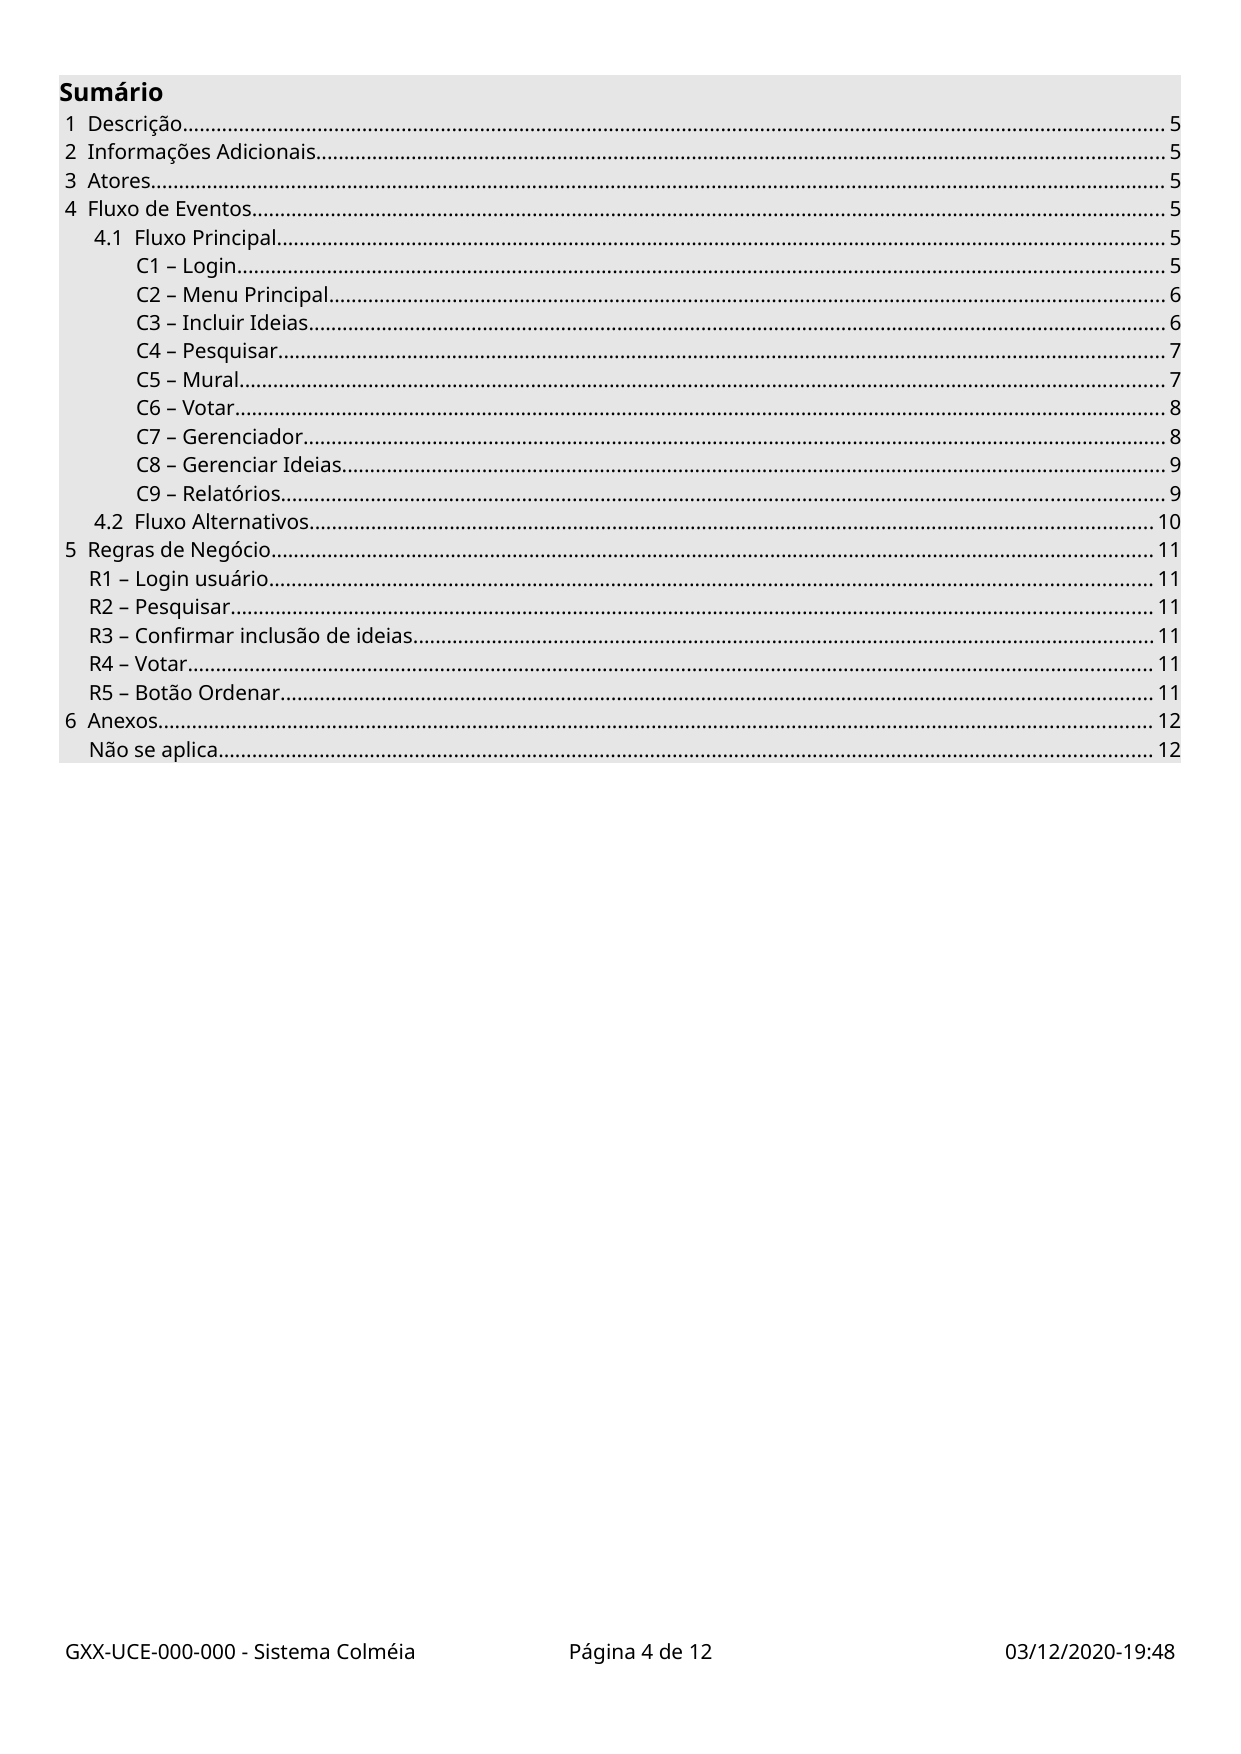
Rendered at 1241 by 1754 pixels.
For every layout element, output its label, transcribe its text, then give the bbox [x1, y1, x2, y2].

text C6 – Votar 8 [136, 393, 1181, 422]
text C7 – Gerenciador 8 [136, 422, 1181, 450]
text R4 – Votar 11 [88, 649, 1181, 678]
text R5 – Botão Ordenar 11 [88, 678, 1181, 706]
text R1 – Login usuário 11 [88, 564, 1181, 592]
text R3 – Confirmar inclusão de ideias 11 [88, 621, 1181, 649]
text 4.2 Fluxo Alternativos 10 [88, 507, 1181, 536]
text 6 Anexos 12 [59, 706, 1181, 735]
text C4 – Pesquisar 7 [136, 337, 1181, 365]
text 3 Atores 5 [59, 166, 1181, 194]
text Sumário [59, 75, 1181, 109]
text C8 – Gerenciar Ideias 9 [136, 450, 1181, 479]
text R2 – Pesquisar 11 [88, 592, 1181, 621]
text 4.1 Fluxo Principal 5 [88, 223, 1181, 251]
text C5 – Mural 7 [136, 365, 1181, 393]
text 5 Regras de Negócio 11 [59, 536, 1181, 564]
text 1 Descrição 5 [59, 109, 1181, 137]
text 4 Fluxo de Eventos 5 [59, 194, 1181, 223]
text C1 – Login 5 [136, 251, 1181, 280]
text C9 – Relatórios 9 [136, 479, 1181, 507]
text C3 – Incluir Ideias 6 [136, 308, 1181, 337]
text C2 – Menu Principal 6 [136, 280, 1181, 308]
text Não se aplica. 12 [88, 735, 1181, 763]
text 2 Informações Adicionais 5 [59, 137, 1181, 166]
